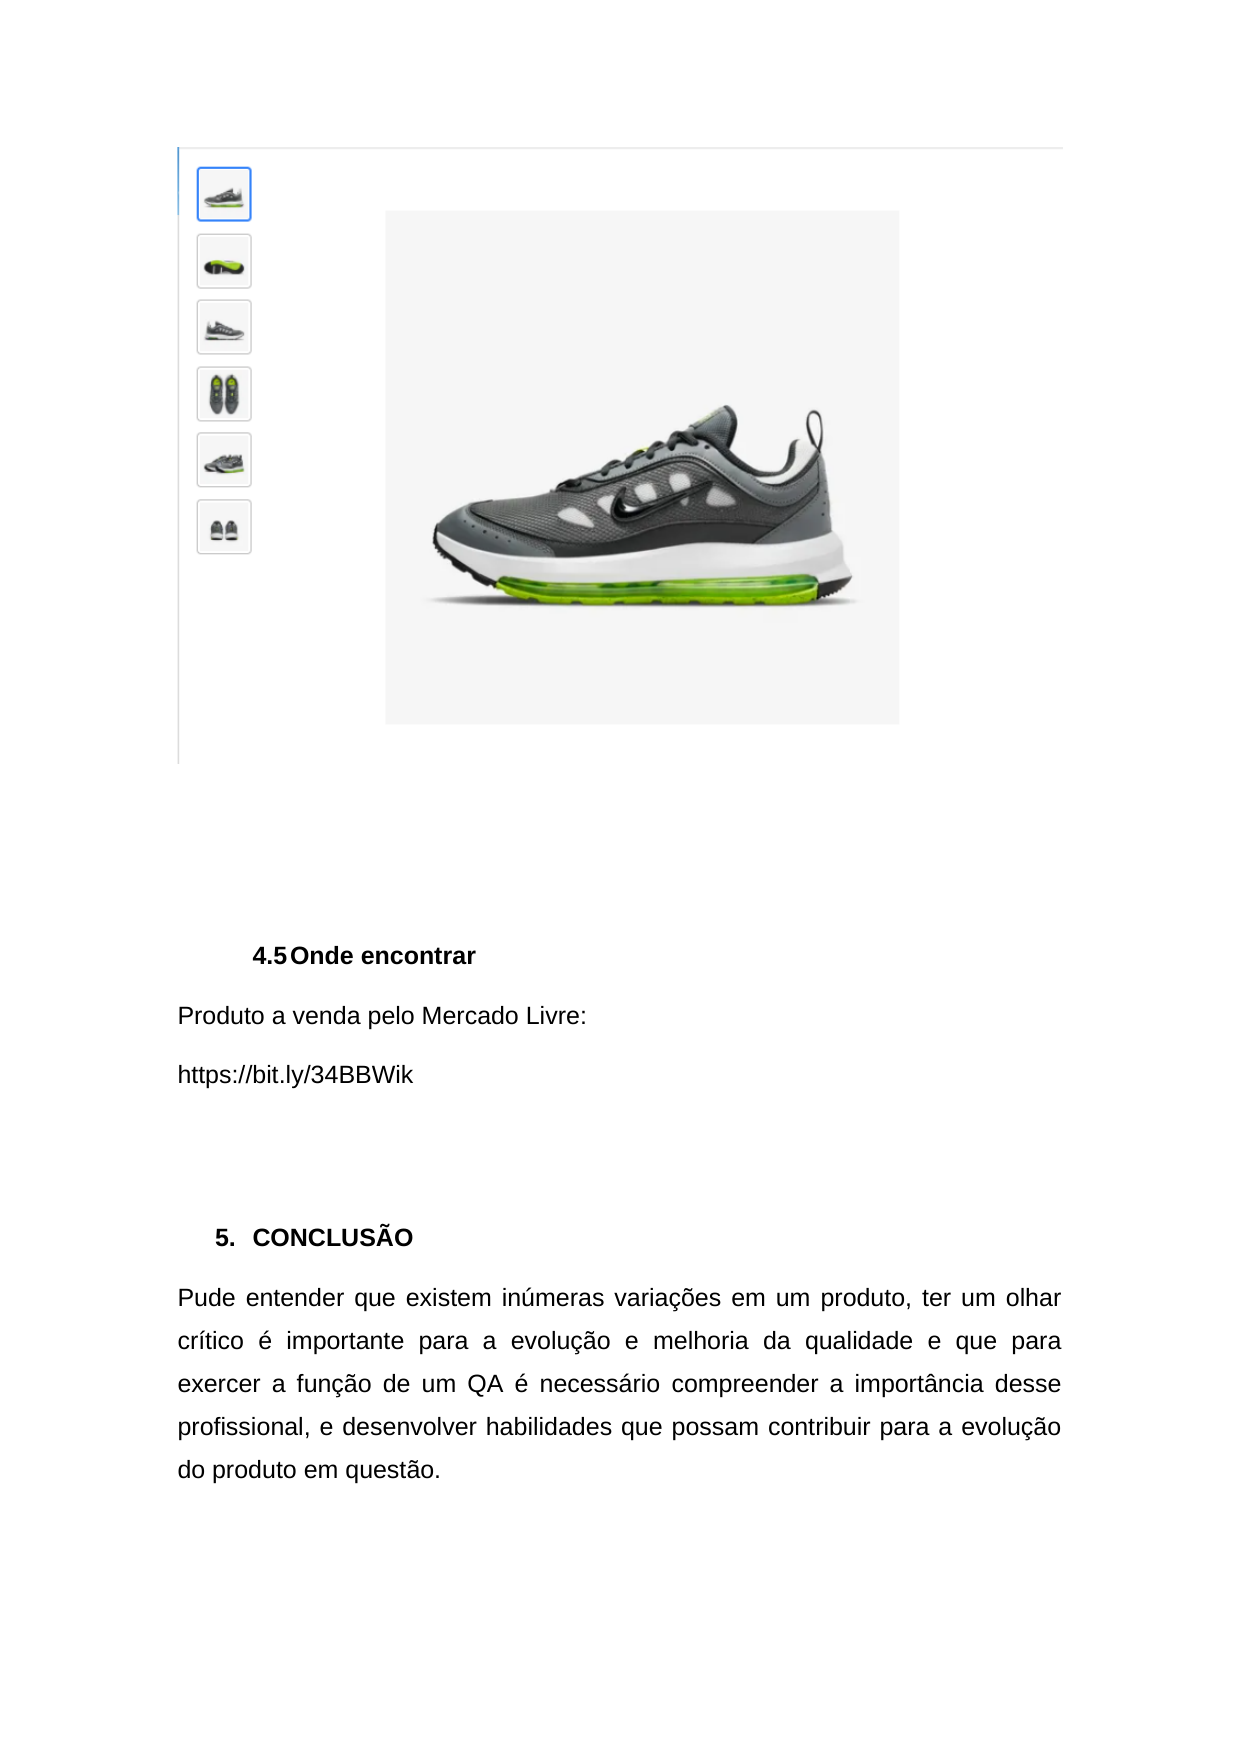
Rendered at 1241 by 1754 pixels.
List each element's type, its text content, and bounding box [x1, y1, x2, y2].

subtitle CONCLUSÃO [215, 1223, 1063, 1252]
text Pude entender que existem inúmeras variações em um produto, ter um olhar crítico é importante para a evolução e melhoria da qualidade e que para exercer a função de um QA é necessário compreender a importância desse profissional, e desenvolver habilidades que possam contribuir para a evolução do produto em questão. [177, 1283, 1063, 1484]
subtitle Onde encontrar [252, 941, 1063, 969]
picture [177, 147, 1063, 764]
text Produto a venda pelo Mercado Livre: [177, 1001, 1063, 1029]
text https://bit.ly/34BBWik [177, 1060, 1063, 1132]
